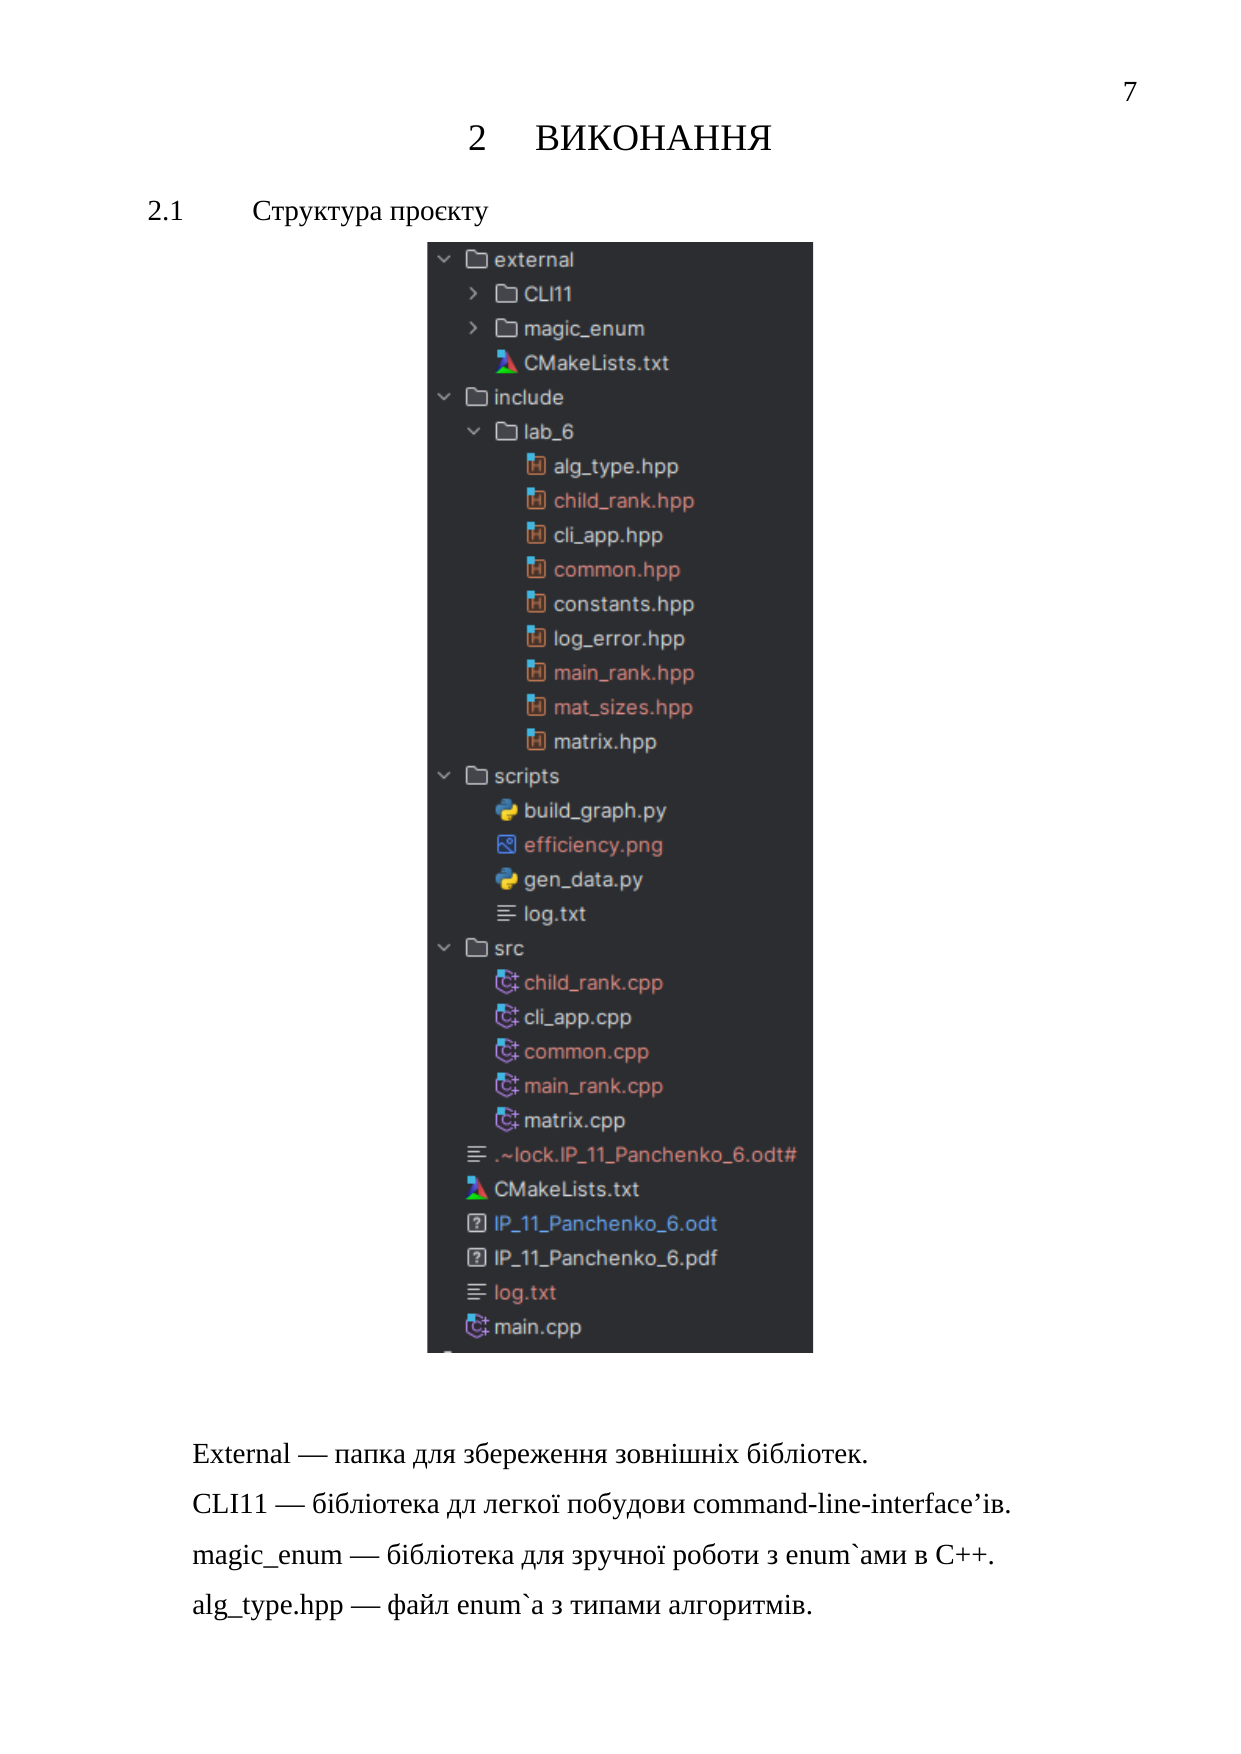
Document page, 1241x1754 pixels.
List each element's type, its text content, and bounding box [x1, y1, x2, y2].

text magic_enum — бібліотека для зручної роботи з enum`ами в C++. [118, 1537, 1122, 1570]
picture [427, 242, 814, 1353]
text alg_type.hpp — файл enum`a з типами алгоритмів. [118, 1587, 1122, 1621]
text External — папка для збереження зовнішніх бібліотек. [118, 1436, 1122, 1470]
text CLI11 — бібліотека дл легкої побудови command-line-interface’ів. [118, 1486, 1122, 1520]
subtitle Структура проєкту [118, 193, 1122, 226]
subtitle Виконання [118, 115, 1122, 158]
